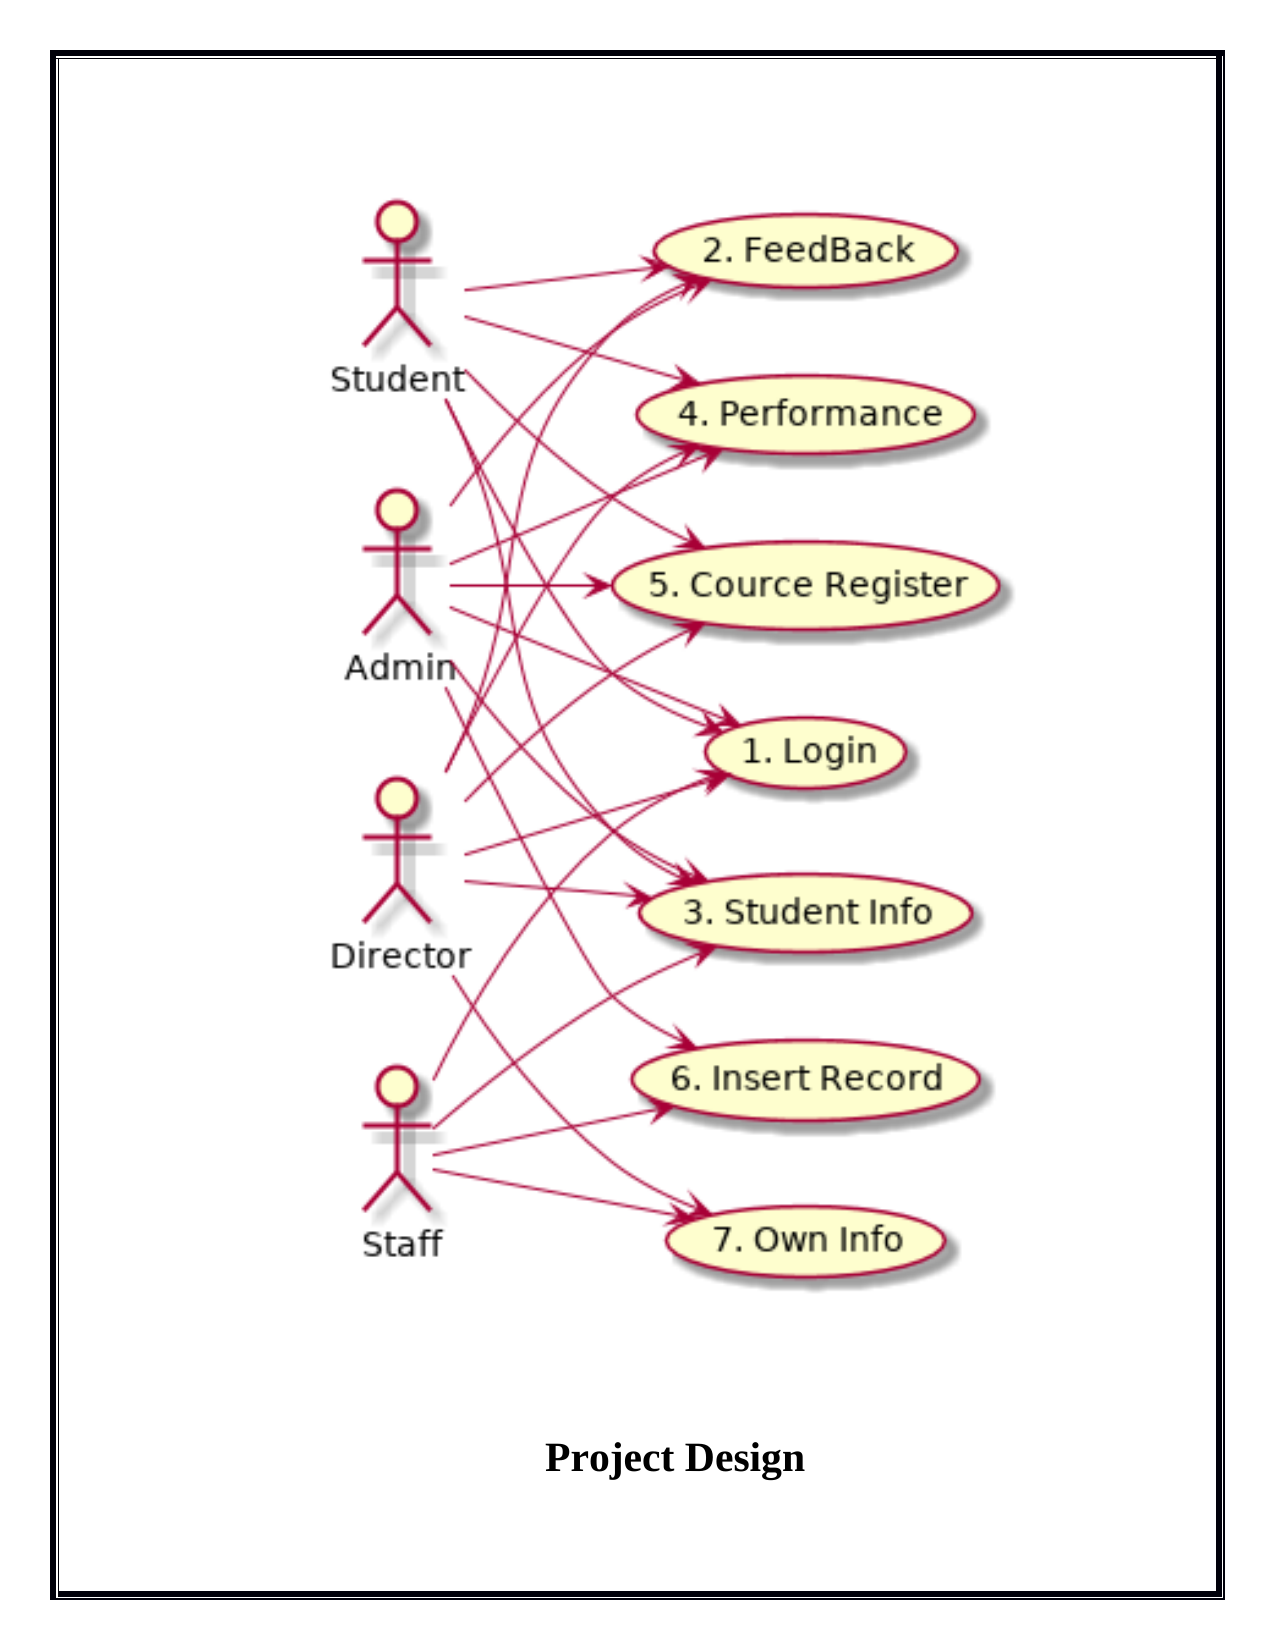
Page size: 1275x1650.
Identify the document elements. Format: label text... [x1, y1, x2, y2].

text Project Design [225, 1432, 1125, 1480]
picture [316, 177, 1023, 1301]
